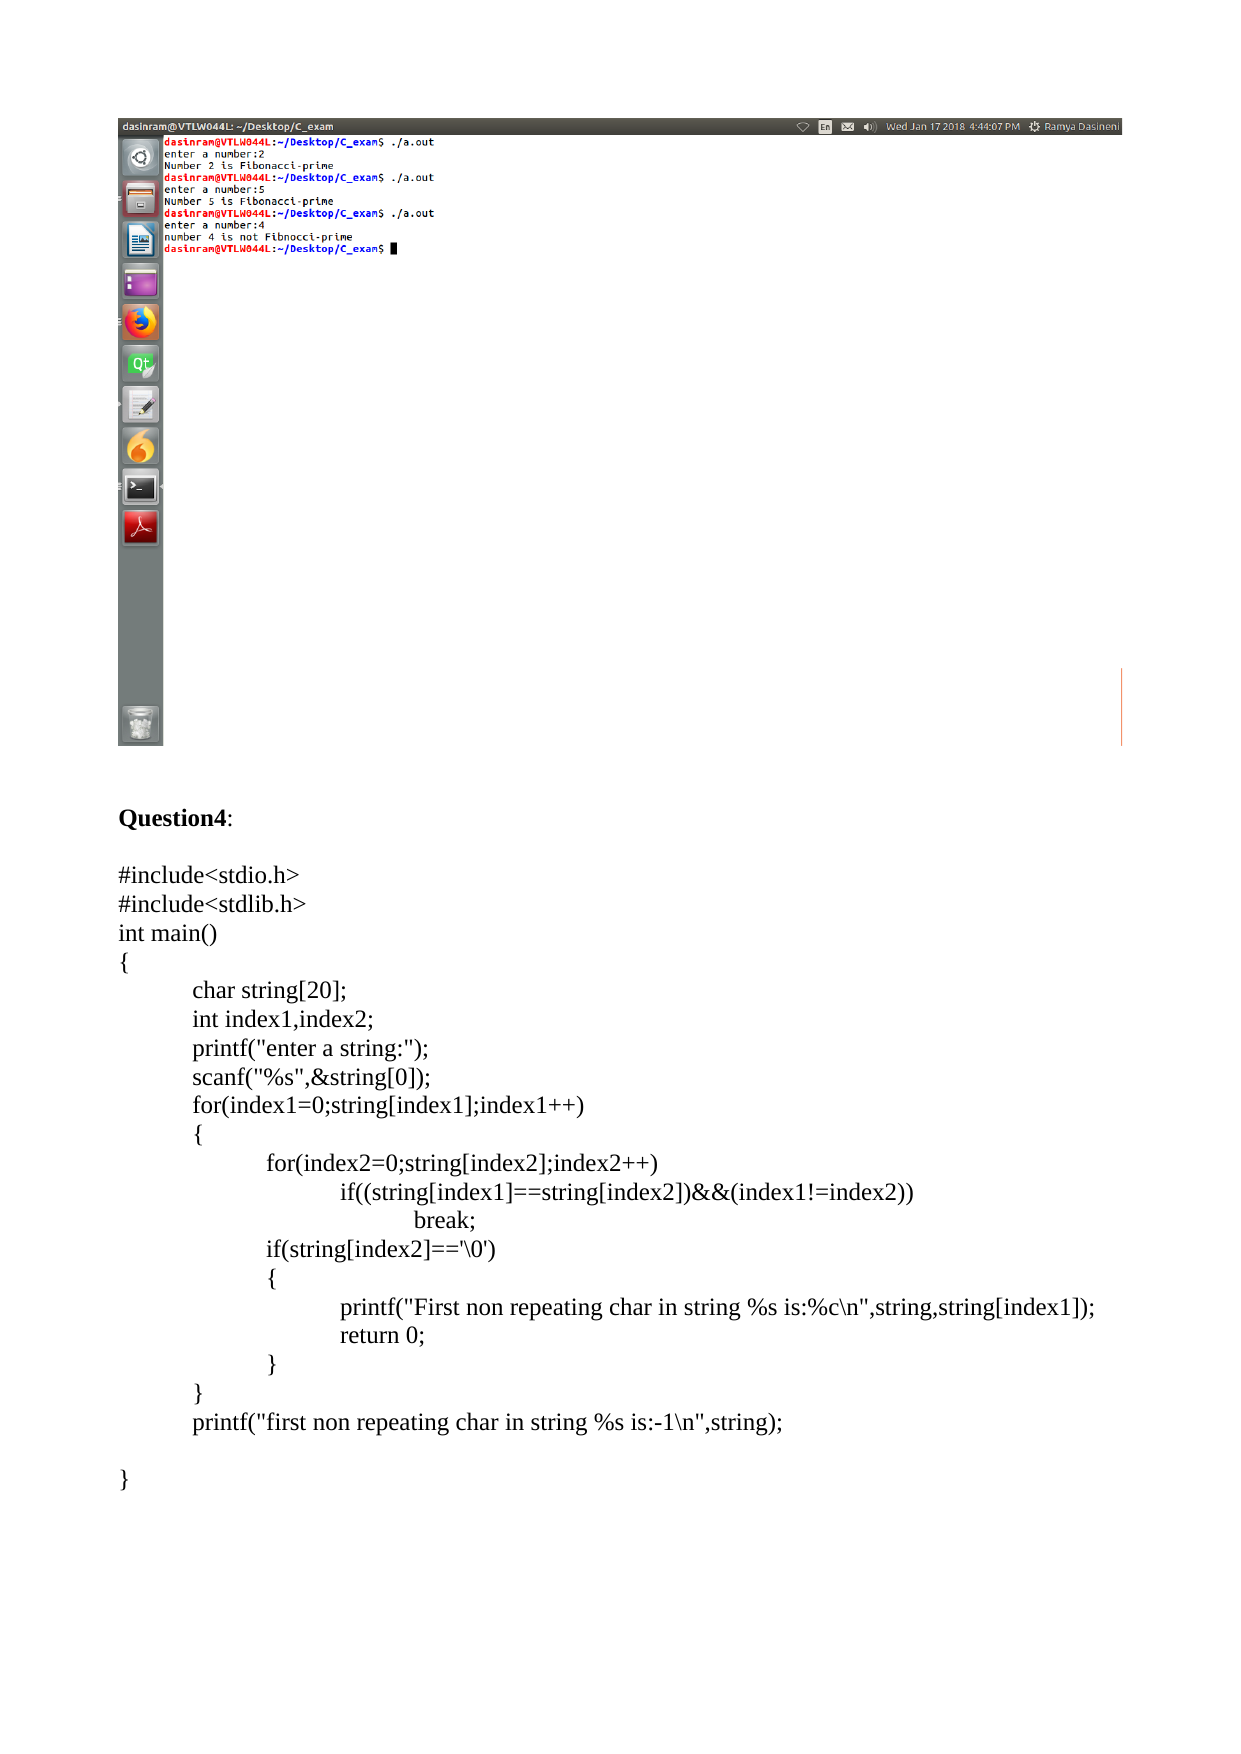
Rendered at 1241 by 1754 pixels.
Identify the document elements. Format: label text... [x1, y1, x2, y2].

text if(string[index2]=='\0') [118, 1234, 1122, 1263]
text } [118, 1378, 1122, 1407]
text scanf("%s",&string[0]); [118, 1062, 1122, 1091]
text #include<stdlib.h> [118, 889, 1122, 918]
text Question4: [118, 803, 1122, 832]
text { [118, 1263, 1122, 1292]
text printf("First non repeating char in string %s is:%c\n",string,string[index1]); [118, 1292, 1122, 1321]
text for(index2=0;string[index2];index2++) [118, 1148, 1122, 1177]
text break; [118, 1206, 1122, 1234]
picture [118, 118, 1123, 746]
text char string[20]; [118, 976, 1122, 1004]
text } [118, 1464, 1122, 1493]
text } [118, 1349, 1122, 1378]
text if((string[index1]==string[index2])&&(index1!=index2)) [118, 1177, 1122, 1206]
text printf("first non repeating char in string %s is:-1\n",string); [118, 1407, 1122, 1436]
text { [118, 1119, 1122, 1148]
text #include<stdio.h> [118, 861, 1122, 889]
text printf("enter a string:"); [118, 1033, 1122, 1062]
text int index1,index2; [118, 1004, 1122, 1033]
text int main() [118, 918, 1122, 947]
text return 0; [118, 1321, 1122, 1349]
text { [118, 947, 1122, 976]
text for(index1=0;string[index1];index1++) [118, 1091, 1122, 1119]
